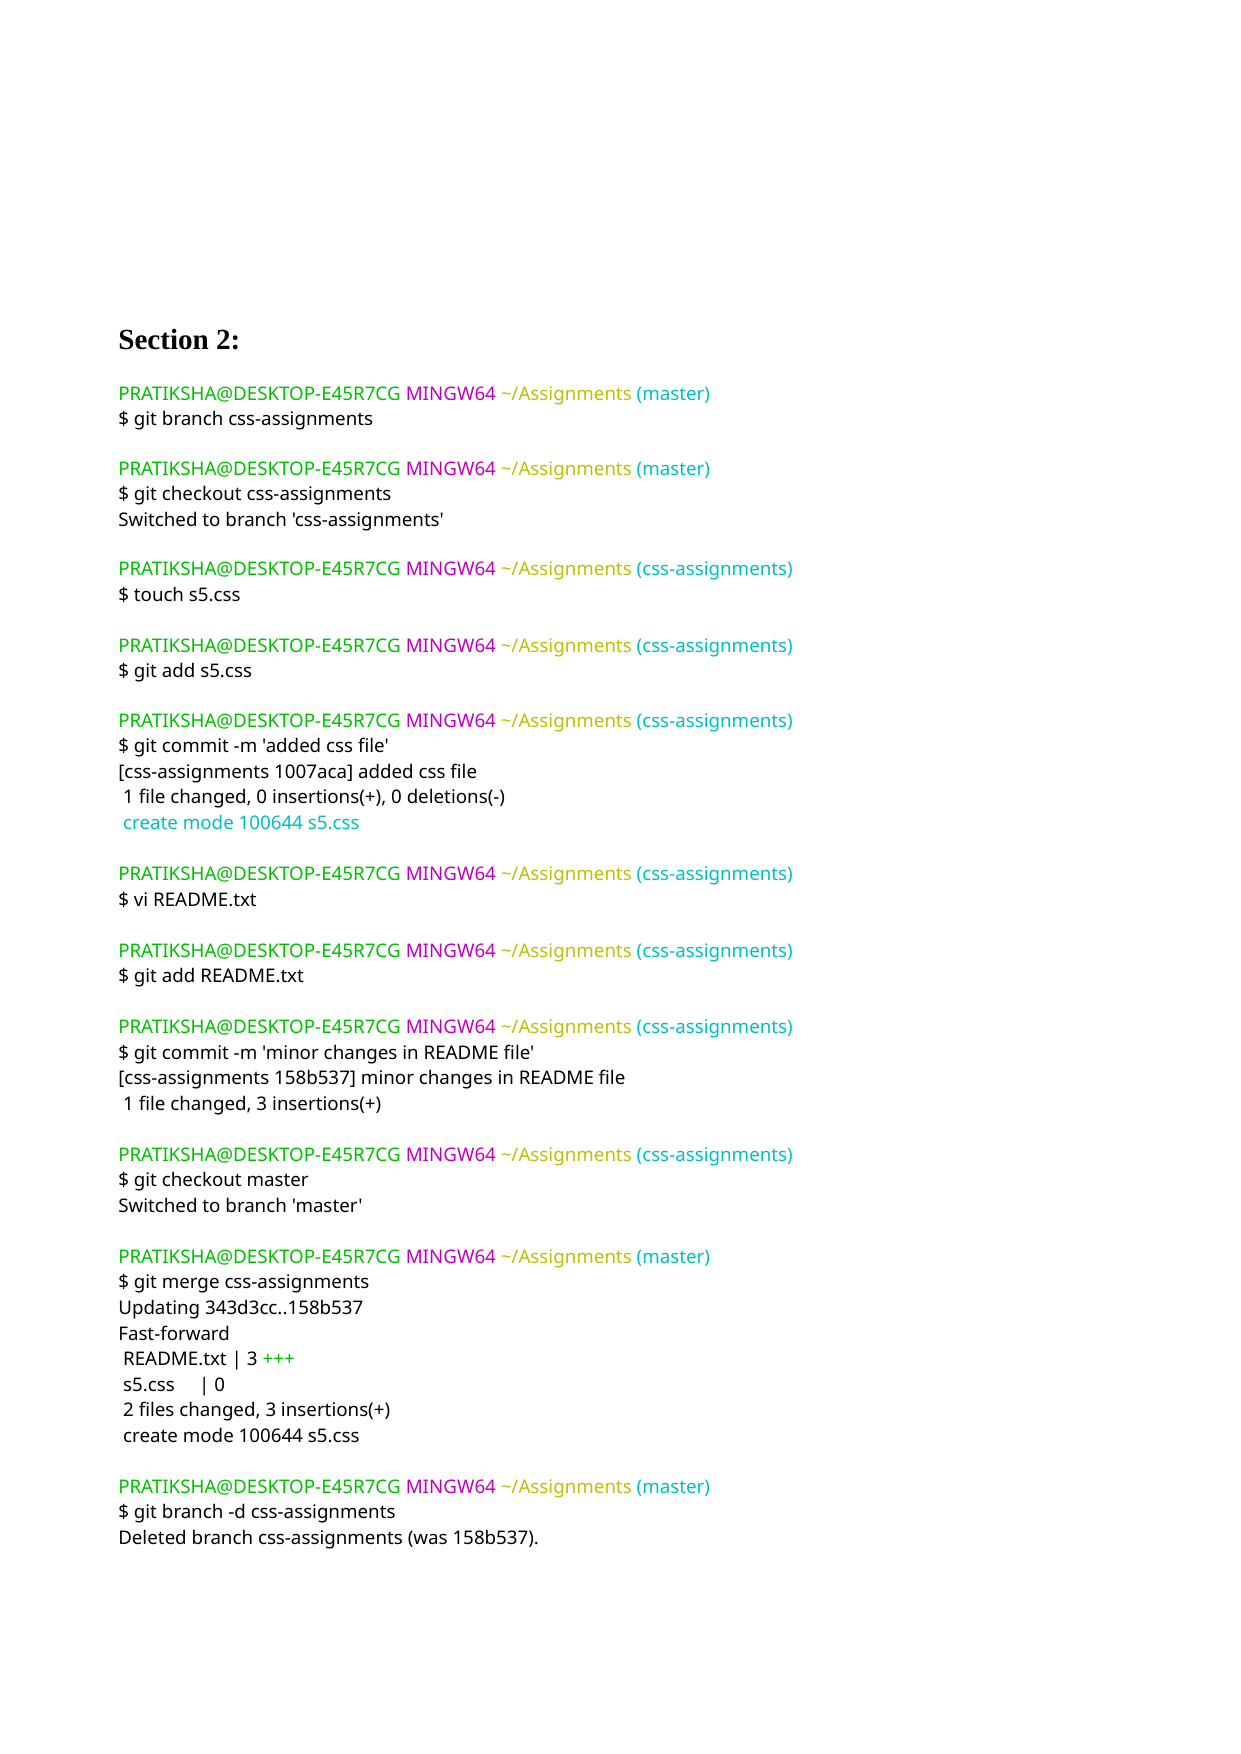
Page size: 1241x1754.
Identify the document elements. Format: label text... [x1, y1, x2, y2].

text PRATIKSHA@DESKTOP-E45R7CG MINGW64 ~/Assignments (css-assignments) [118, 1013, 1122, 1039]
text PRATIKSHA@DESKTOP-E45R7CG MINGW64 ~/Assignments (css-assignments) [118, 937, 1122, 962]
text $ git checkout master [118, 1167, 1122, 1192]
text 1 file changed, 0 insertions(+), 0 deletions(-) [118, 784, 1122, 809]
text $ git checkout css-assignments [118, 481, 1122, 506]
text PRATIKSHA@DESKTOP-E45R7CG MINGW64 ~/Assignments (master) [118, 455, 1122, 481]
text s5.css | 0 [118, 1371, 1122, 1396]
text PRATIKSHA@DESKTOP-E45R7CG MINGW64 ~/Assignments (css-assignments) [118, 860, 1122, 886]
text $ git merge css-assignments [118, 1269, 1122, 1294]
text Deleted branch css-assignments (was 158b537). [118, 1524, 1122, 1549]
text $ touch s5.css [118, 581, 1122, 607]
text PRATIKSHA@DESKTOP-E45R7CG MINGW64 ~/Assignments (css-assignments) [118, 707, 1122, 733]
text $ git branch -d css-assignments [118, 1498, 1122, 1524]
text 2 files changed, 3 insertions(+) [118, 1396, 1122, 1422]
text Switched to branch 'css-assignments' [118, 506, 1122, 532]
text Switched to branch 'master' [118, 1192, 1122, 1218]
text $ git add s5.css [118, 658, 1122, 683]
text 1 file changed, 3 insertions(+) [118, 1090, 1122, 1116]
text $ git commit -m 'added css file' [118, 733, 1122, 758]
text $ git add README.txt [118, 962, 1122, 988]
text PRATIKSHA@DESKTOP-E45R7CG MINGW64 ~/Assignments (master) [118, 1243, 1122, 1269]
text $ git commit -m 'minor changes in README file' [118, 1039, 1122, 1064]
text PRATIKSHA@DESKTOP-E45R7CG MINGW64 ~/Assignments (master) [118, 380, 1122, 405]
text Section 2: [118, 322, 1122, 356]
text create mode 100644 s5.css [118, 1422, 1122, 1447]
text Updating 343d3cc..158b537 [118, 1294, 1122, 1320]
text PRATIKSHA@DESKTOP-E45R7CG MINGW64 ~/Assignments (master) [118, 1473, 1122, 1498]
text PRATIKSHA@DESKTOP-E45R7CG MINGW64 ~/Assignments (css-assignments) [118, 1141, 1122, 1167]
text $ git branch css-assignments [118, 405, 1122, 431]
text Fast-forward [118, 1320, 1122, 1345]
text [css-assignments 158b537] minor changes in README file [118, 1064, 1122, 1090]
text $ vi README.txt [118, 886, 1122, 911]
text PRATIKSHA@DESKTOP-E45R7CG MINGW64 ~/Assignments (css-assignments) [118, 556, 1122, 581]
text PRATIKSHA@DESKTOP-E45R7CG MINGW64 ~/Assignments (css-assignments) [118, 632, 1122, 658]
text create mode 100644 s5.css [118, 809, 1122, 835]
text README.txt | 3 +++ [118, 1345, 1122, 1371]
text [css-assignments 1007aca] added css file [118, 758, 1122, 784]
